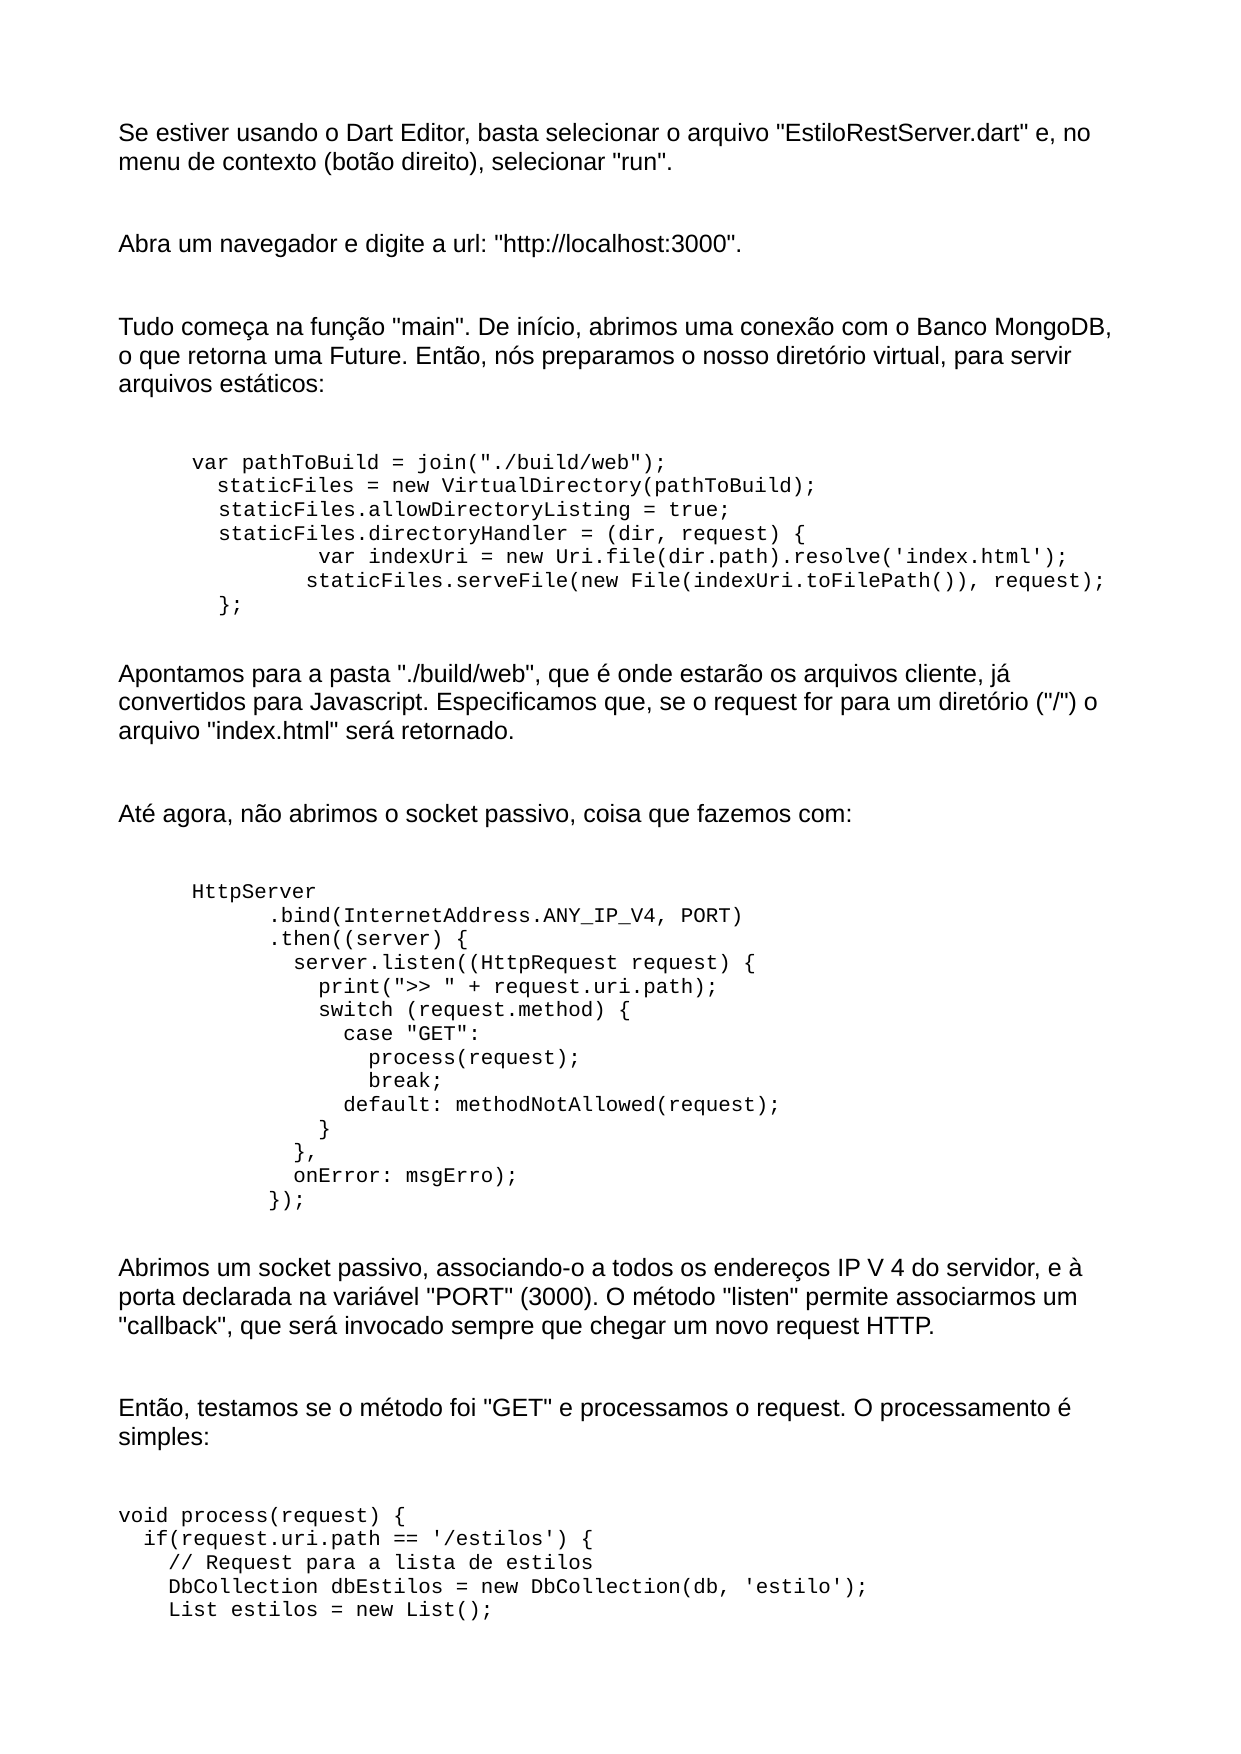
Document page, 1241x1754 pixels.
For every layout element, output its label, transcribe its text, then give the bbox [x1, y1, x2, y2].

list staticFiles.allowDirectoryListing = true; [118, 499, 1122, 523]
list print(">> " + request.uri.path); [118, 976, 1122, 999]
list DbCollection dbEstilos = new DbCollection(db, 'estilo'); [118, 1576, 1122, 1599]
list var pathToBuild = join("./build/web"); [118, 452, 1122, 476]
list switch (request.method) { [118, 999, 1122, 1023]
list staticFiles = new VirtualDirectory(pathToBuild); [118, 476, 1122, 499]
text Então, testamos se o método foi "GET" e processamos o request. O processamento é simples: [118, 1393, 1122, 1451]
list onError: msgErro); [118, 1165, 1122, 1188]
list process(request); [118, 1047, 1122, 1070]
list var indexUri = new Uri.file(dir.path).resolve('index.html'); [118, 546, 1122, 570]
text Se estiver usando o Dart Editor, basta selecionar o arquivo "EstiloRestServer.dart" e, no menu de contexto (botão direito), selecionar "run". [118, 118, 1122, 176]
list }; [118, 594, 1122, 617]
list .then((server) { [118, 928, 1122, 952]
list .bind(InternetAddress.ANY_IP_V4, PORT) [118, 905, 1122, 928]
list case "GET": [118, 1023, 1122, 1047]
list // Request para a lista de estilos [118, 1552, 1122, 1576]
text Apontamos para a pasta "./build/web", que é onde estarão os arquivos cliente, já convertidos para Javascript. Especificamos que, se o request for para um diretório ("/") o arquivo "index.html" será retornado. [118, 659, 1122, 745]
list if(request.uri.path == '/estilos') { [118, 1528, 1122, 1552]
list HttpServer [118, 881, 1122, 905]
list List estilos = new List(); [118, 1599, 1122, 1623]
text Abra um navegador e digite a url: "http://localhost:3000". [118, 229, 1122, 258]
list default: methodNotAllowed(request); [118, 1094, 1122, 1118]
text Tudo começa na função "main". De início, abrimos uma conexão com o Banco MongoDB, o que retorna uma Future. Então, nós preparamos o nosso diretório virtual, para servir arquivos estáticos: [118, 312, 1122, 398]
text Abrimos um socket passivo, associando-o a todos os endereços IP V 4 do servidor, e à porta declarada na variável "PORT" (3000). O método "listen" permite associarmos um "callback", que será invocado sempre que chegar um novo request HTTP. [118, 1253, 1122, 1340]
list staticFiles.directoryHandler = (dir, request) { [118, 523, 1122, 546]
text Até agora, não abrimos o socket passivo, coisa que fazemos com: [118, 799, 1122, 827]
list staticFiles.serveFile(new File(indexUri.toFilePath()), request); [118, 570, 1122, 594]
list server.listen((HttpRequest request) { [118, 952, 1122, 976]
list } [118, 1118, 1122, 1141]
list }); [118, 1188, 1122, 1212]
list void process(request) { [118, 1505, 1122, 1528]
list break; [118, 1070, 1122, 1094]
list }, [118, 1141, 1122, 1165]
